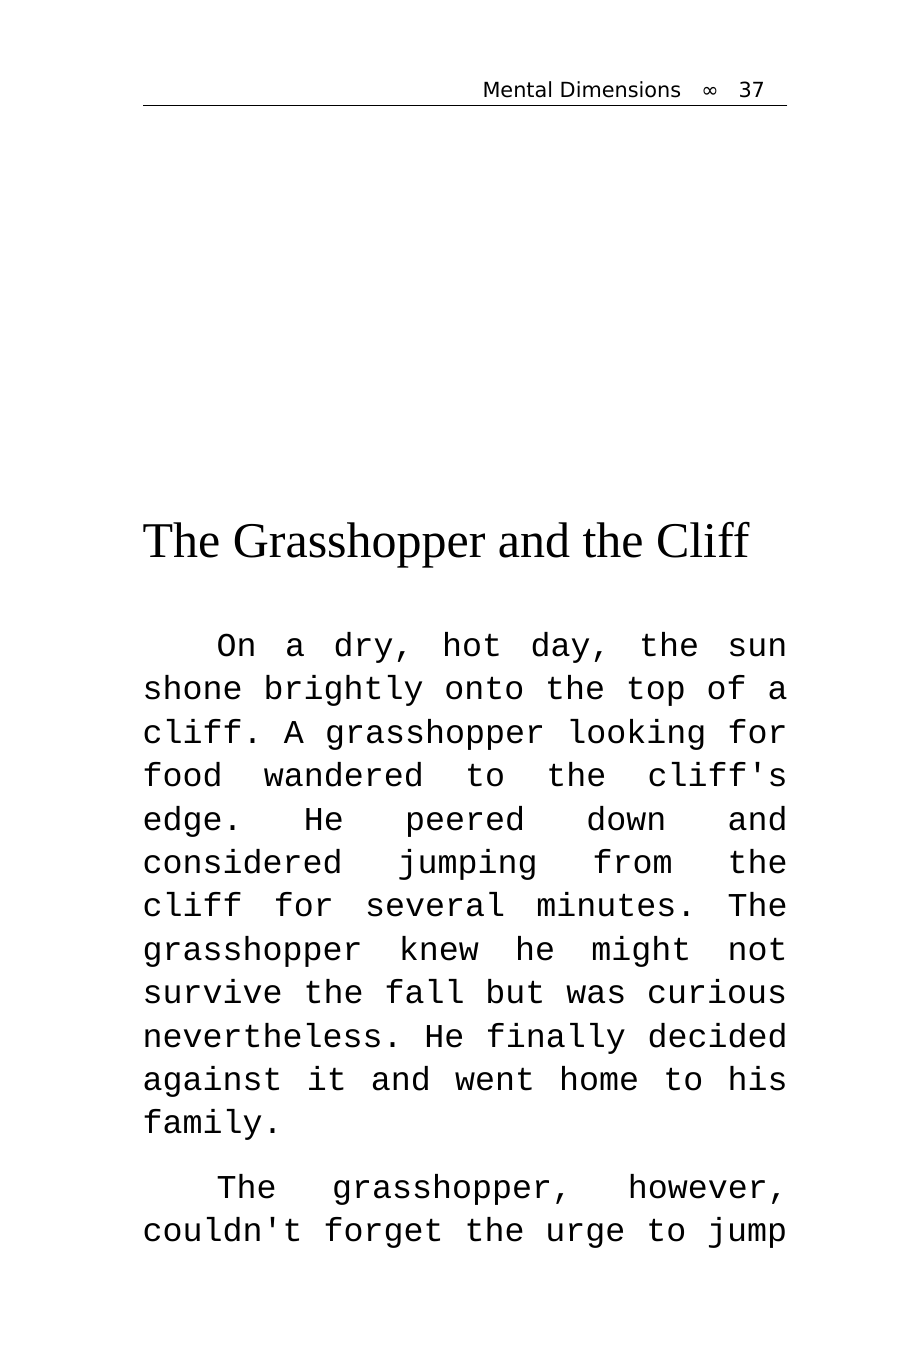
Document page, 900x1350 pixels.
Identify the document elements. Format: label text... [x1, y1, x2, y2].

title The Grasshopper and the Cliff [142, 511, 787, 568]
text On a dry, hot day, the sun shone brightly onto the top of a cliff. A grasshopper looking for food wandered to the cliff's edge. He peered down and considered jumping from the cliff for several minutes. The grasshopper knew he might not survive the fall but was curious nevertheless. He finally decided against it and went home to his family. [142, 628, 787, 1144]
text The grasshopper, however, couldn't forget the urge to jump [142, 1171, 787, 1252]
